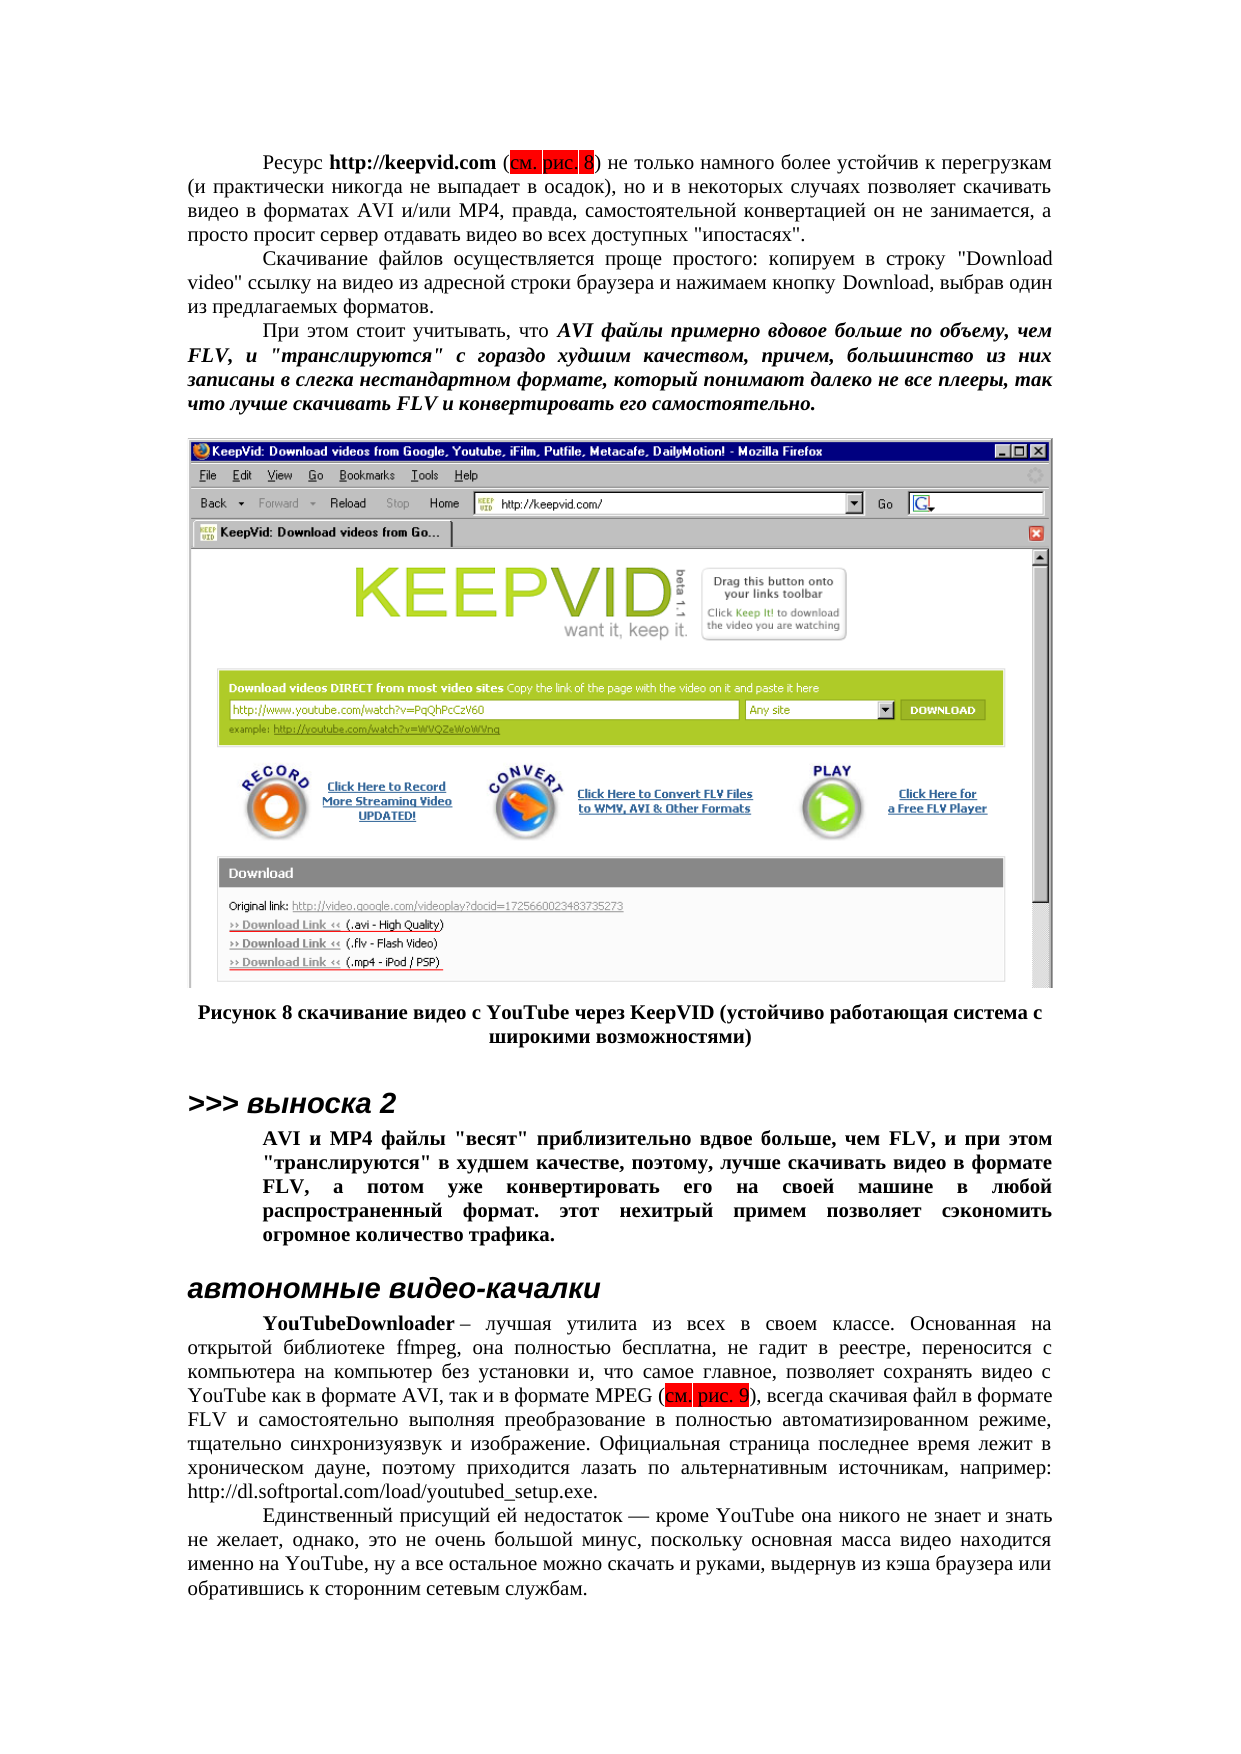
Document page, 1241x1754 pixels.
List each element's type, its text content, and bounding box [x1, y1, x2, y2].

subtitle >>> выноска 2 [187, 1086, 1053, 1119]
text Скачивание файлов осуществляется проще простого: копируем в строку "Download video" ссылку на видео из адресной строки браузера и нажимаем кнопку Download, выбрав один из предлагаемых форматов. [187, 246, 1053, 318]
text Рисунок 8 скачивание видео с YouTube через KeepVID (устойчиво работающая система с широкими возможностями) [187, 1000, 1053, 1048]
text Ресурс http://keepvid.com (см. рис. 8) не только намного более устойчив к перегрузкам (и практически никогда не выпадает в осадок), но и в некоторых случаях позволяет скачивать видео в форматах AVI и/или MP4, правда, самостоятельной конвертацией он не занимается, а просто просит сервер отдавать видео во всех доступных "ипостасях". [187, 150, 1053, 246]
text YouTubeDownloader – лучшая утилита из всех в своем классе. Основанная на открытой библиотеке ffmpeg, она полностью бесплатна, не гадит в реестре, переносится с компьютера на компьютер без установки и, что самое главное, позволяет сохранять видео с YouTube как в формате AVI, так и в формате MPEG (см. рис. 9), всегда скачивая файл в формате FLV и самостоятельно выполняя преобразование в полностью автоматизированном режиме, тщательно синхронизуязвук и изображение. Официальная страница последнее время лежит в хроническом дауне, поэтому приходится лазать по альтернативным источникам, например: http://dl.softportal.com/load/youtubed_setup.exe. [187, 1311, 1053, 1503]
text AVI и MP4 файлы "весят" приблизительно вдвое больше, чем FLV, и при этом "транслируются" в худшем качестве, поэтому, лучше скачивать видео в формате FLV, а потом уже конвертировать его на своей машине в любой распространенный формат. этот нехитрый примем позволяет сэкономить огромное количество трафика. [262, 1126, 1053, 1246]
subtitle автономные видео-качалки [187, 1271, 1053, 1304]
text При этом стоит учитывать, что AVI файлы примерно вдовое больше по объему, чем FLV, и "транслируются" с гораздо худшим качеством, причем, большинство из них записаны в слегка нестандартном формате, который понимают далеко не все плееры, так что лучше скачивать FLV и конвертировать его самостоятельно. [187, 318, 1053, 415]
text Единственный присущий ей недостаток — кроме YouTube она никого не знает и знать не желает, однако, это не очень большой минус, поскольку основная масса видео находится именно на YouTube, ну а все остальное можно скачать и руками, выдернув из кэша браузера или обратившись к сторонним сетевым службам. [187, 1503, 1053, 1599]
picture [187, 438, 1053, 988]
